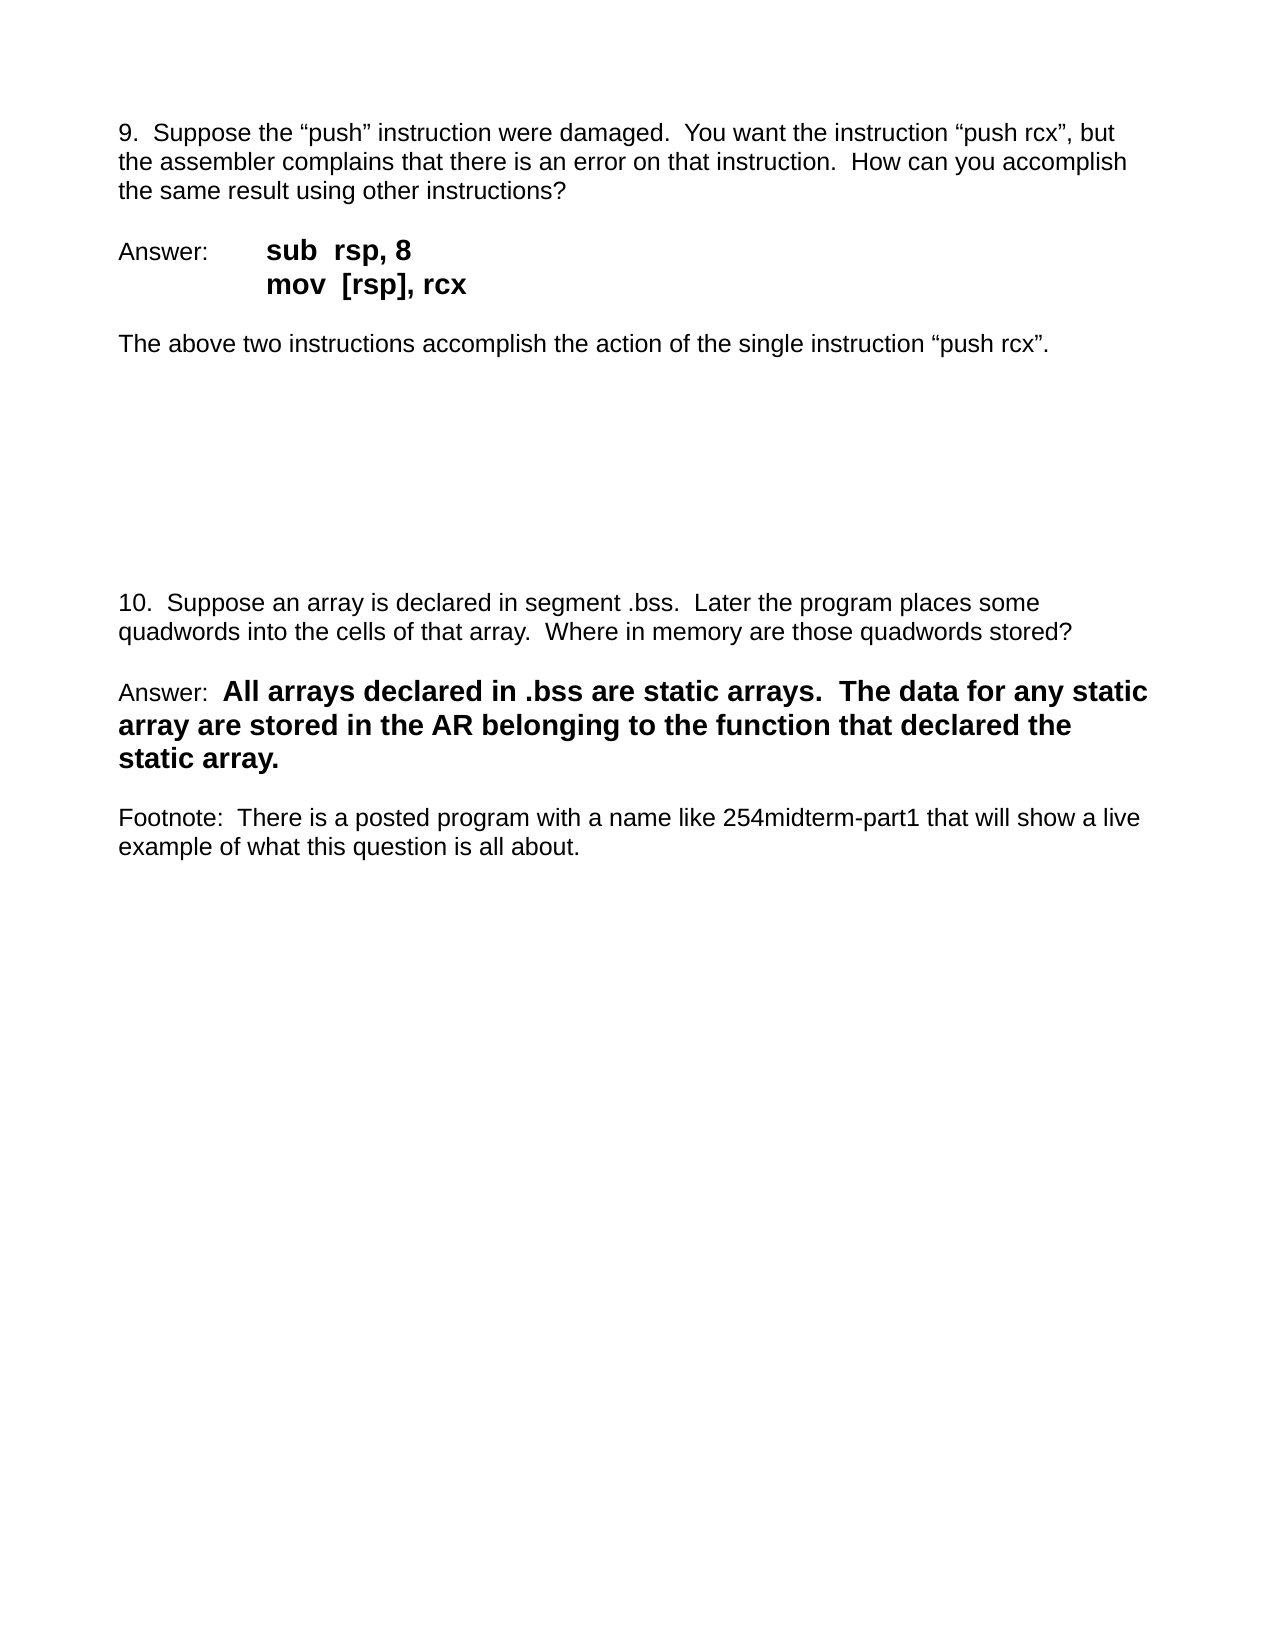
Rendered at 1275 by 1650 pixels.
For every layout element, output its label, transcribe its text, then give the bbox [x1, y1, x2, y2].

text 9. Suppose the “push” instruction were damaged. You want the instruction “push rcx”, but the assembler complains that there is an error on that instruction. How can you accomplish the same result using other instructions? [118, 118, 1157, 204]
text 10. Suppose an array is declared in segment .bss. Later the program places some quadwords into the cells of that array. Where in memory are those quadwords stored? [118, 588, 1157, 645]
text Answer: All arrays declared in .bss are static arrays. The data for any static array are stored in the AR belonging to the function that declared the static array. [118, 674, 1157, 774]
text Answer: sub rsp, 8 [118, 233, 1157, 267]
text Footnote: There is a posted program with a name like 254midterm-part1 that will show a live example of what this question is all about. [118, 803, 1157, 861]
text The above two instructions accomplish the action of the single instruction “push rcx”. [118, 329, 1157, 358]
text mov [rsp], rcx [118, 267, 1157, 300]
